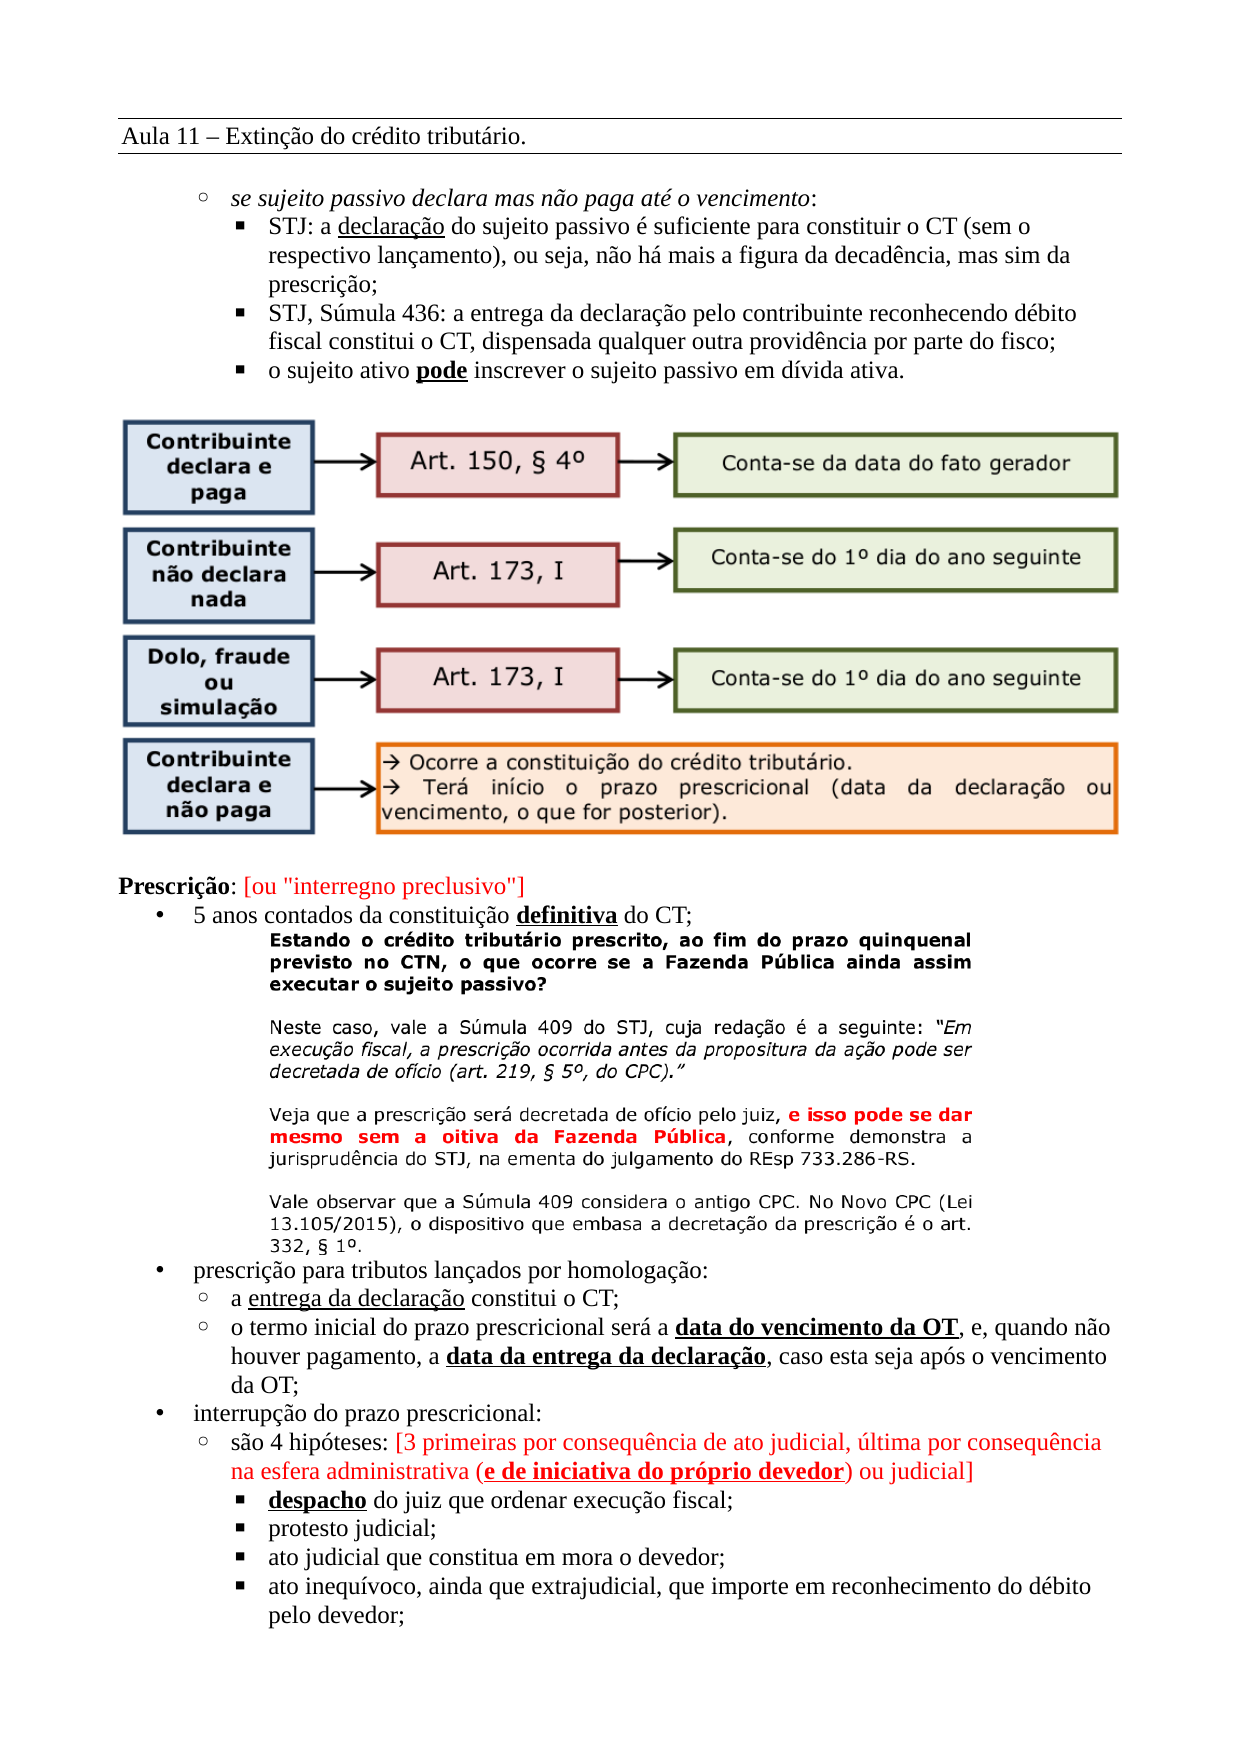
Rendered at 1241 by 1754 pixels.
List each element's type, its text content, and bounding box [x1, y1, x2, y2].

list o sujeito ativo pode inscrever o sujeito passivo em dívida ativa. [231, 355, 1122, 384]
list protesto judicial; [231, 1513, 1122, 1542]
list STJ: a declaração do sujeito passivo é suficiente para constituir o CT (sem o respectivo lançamento), ou seja, não há mais a figura da decadência, mas sim da prescrição; [231, 211, 1122, 298]
list despacho do juiz que ordenar execução fiscal; [231, 1485, 1122, 1513]
list STJ, Súmula 436: a entrega da declaração pelo contribuinte reconhecendo débito fiscal constitui o CT, dispensada qualquer outra providência por parte do fisco; [231, 298, 1122, 355]
list ato judicial que constitua em mora o devedor; [231, 1542, 1122, 1571]
list a entrega da declaração constitui o CT; [193, 1283, 1122, 1312]
list ato inequívoco, ainda que extrajudicial, que importe em reconhecimento do débito pelo devedor; [231, 1571, 1122, 1628]
text Prescrição: [ou "interregno preclusivo"] [118, 871, 1122, 900]
picture [118, 412, 1123, 843]
list interrupção do prazo prescricional: [156, 1398, 1122, 1427]
list prescrição para tributos lançados por homologação: [156, 1255, 1122, 1283]
list são 4 hipóteses: [3 primeiras por consequência de ato judicial, última por consequência na esfera administrativa (e de iniciativa do próprio devedor) ou judicial] [193, 1427, 1122, 1485]
list o termo inicial do prazo prescricional será a data do vencimento da OT, e, quando não houver pagamento, a data da entrega da declaração, caso esta seja após o vencimento da OT; [193, 1312, 1122, 1398]
list se sujeito passivo declara mas não paga até o vencimento: [193, 183, 1122, 211]
picture [268, 928, 973, 1255]
list 5 anos contados da constituição definitiva do CT; [156, 900, 1122, 929]
